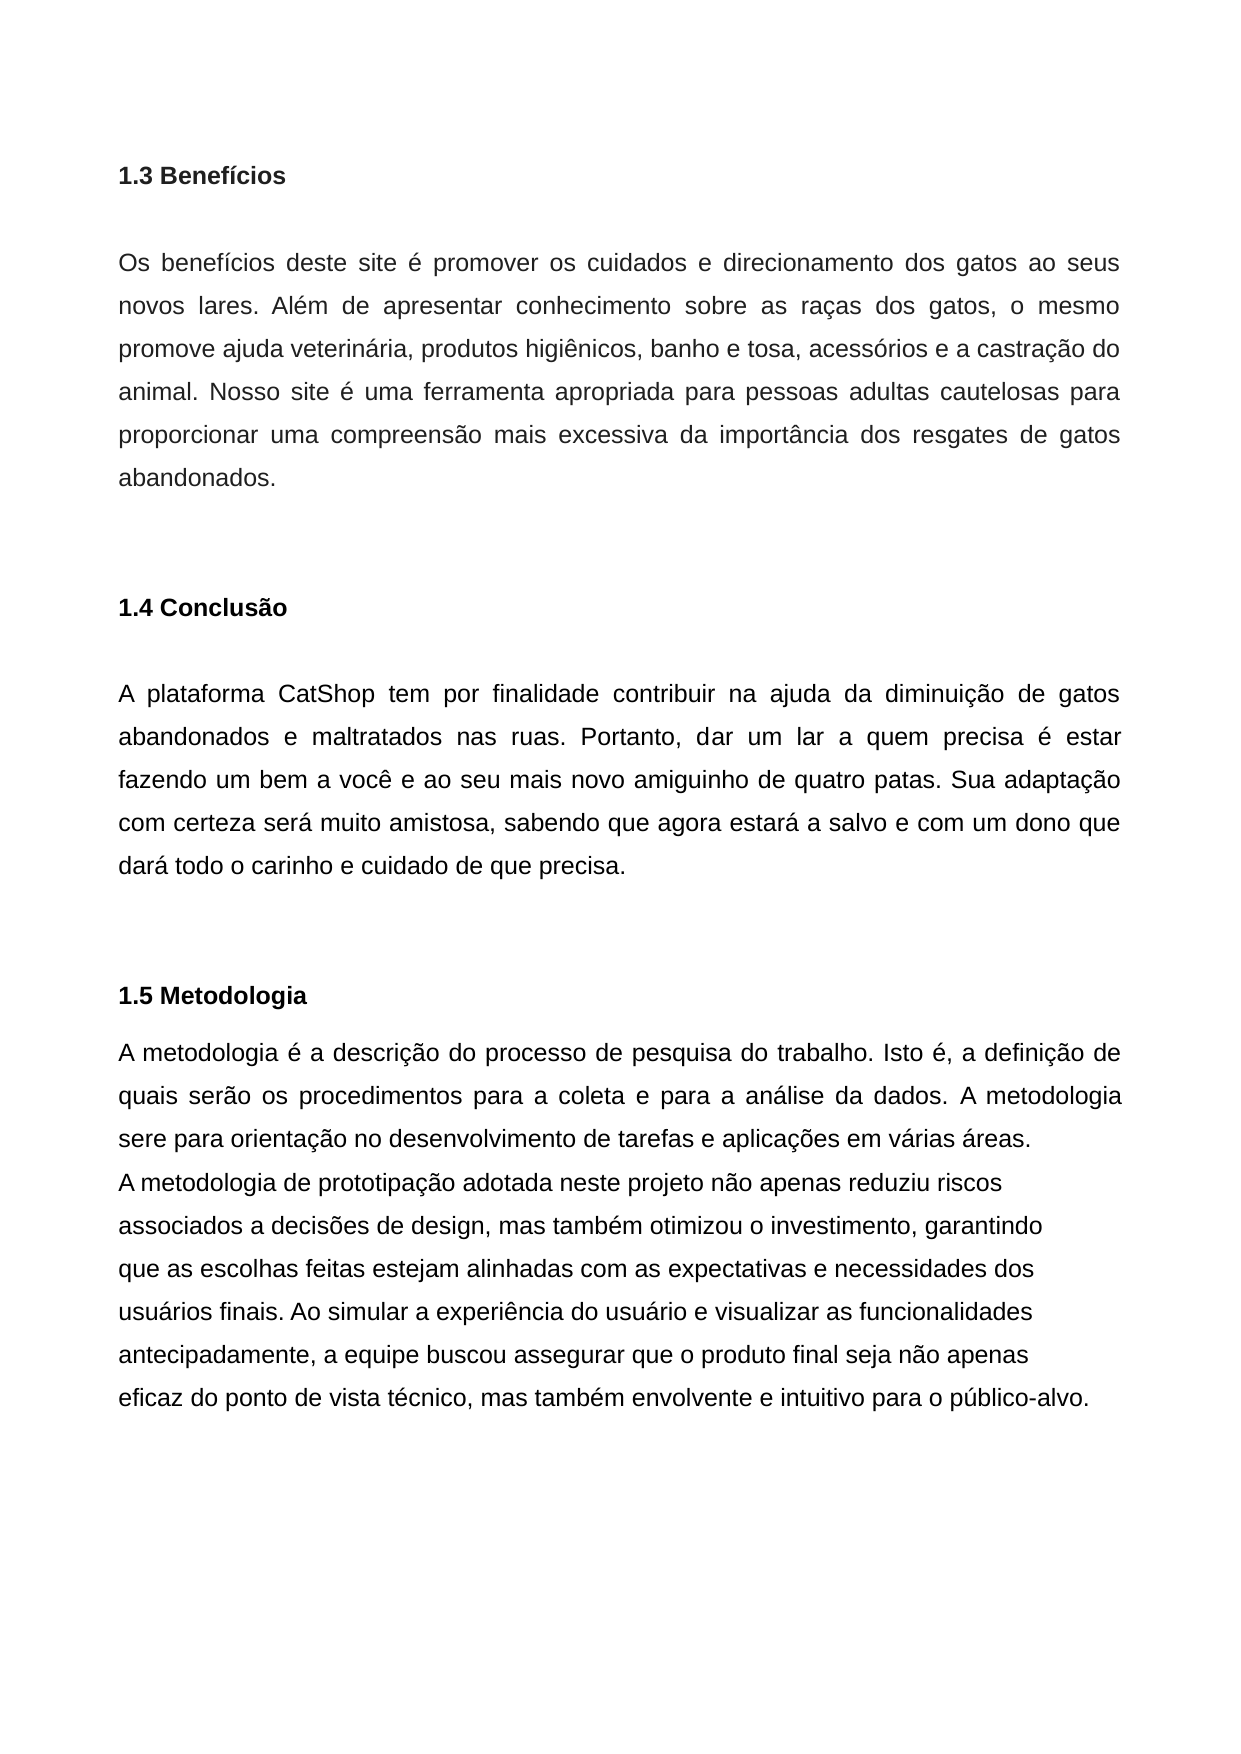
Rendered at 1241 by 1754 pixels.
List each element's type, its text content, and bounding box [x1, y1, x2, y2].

text antecipadamente, a equipe buscou assegurar que o produto final seja não apenas [118, 1340, 1122, 1369]
text 1.3 Benefícios [118, 161, 1122, 190]
text 1.5 Metodologia [118, 981, 1122, 1009]
text A plataforma CatShop tem por finalidade contribuir na ajuda da diminuição de gatos abandonados e maltratados nas ruas. Portanto, dar um lar a quem precisa é estar fazendo um bem a você e ao seu mais novo amiguinho de quatro patas. Sua adaptação com certeza será muito amistosa, sabendo que agora estará a salvo e com um dono que dará todo o carinho e cuidado de que precisa. [118, 679, 1122, 880]
text A metodologia é a descrição do processo de pesquisa do trabalho. Isto é, a definição de quais serão os procedimentos para a coleta e para a análise da dados. A metodologia sere para orientação no desenvolvimento de tarefas e aplicações em várias áreas. [118, 1038, 1122, 1153]
text associados a decisões de design, mas também otimizou o investimento, garantindo [118, 1211, 1122, 1239]
text usuários finais. Ao simular a experiência do usuário e visualizar as funcionalidades [118, 1297, 1122, 1326]
text A metodologia de prototipação adotada neste projeto não apenas reduziu riscos [118, 1167, 1122, 1196]
text 1.4 Conclusão [118, 592, 1122, 621]
text Os benefícios deste site é promover os cuidados e direcionamento dos gatos ao seus novos lares. Além de apresentar conhecimento sobre as raças dos gatos, o mesmo promove ajuda veterinária, produtos higiênicos, banho e tosa, acessórios e a castração do animal. Nosso site é uma ferramenta apropriada para pessoas adultas cautelosas para proporcionar uma compreensão mais excessiva da importância dos resgates de gatos abandonados. [118, 247, 1122, 492]
text que as escolhas feitas estejam alinhadas com as expectativas e necessidades dos [118, 1254, 1122, 1282]
text eficaz do ponto de vista técnico, mas também envolvente e intuitivo para o público-alvo. [118, 1383, 1122, 1412]
